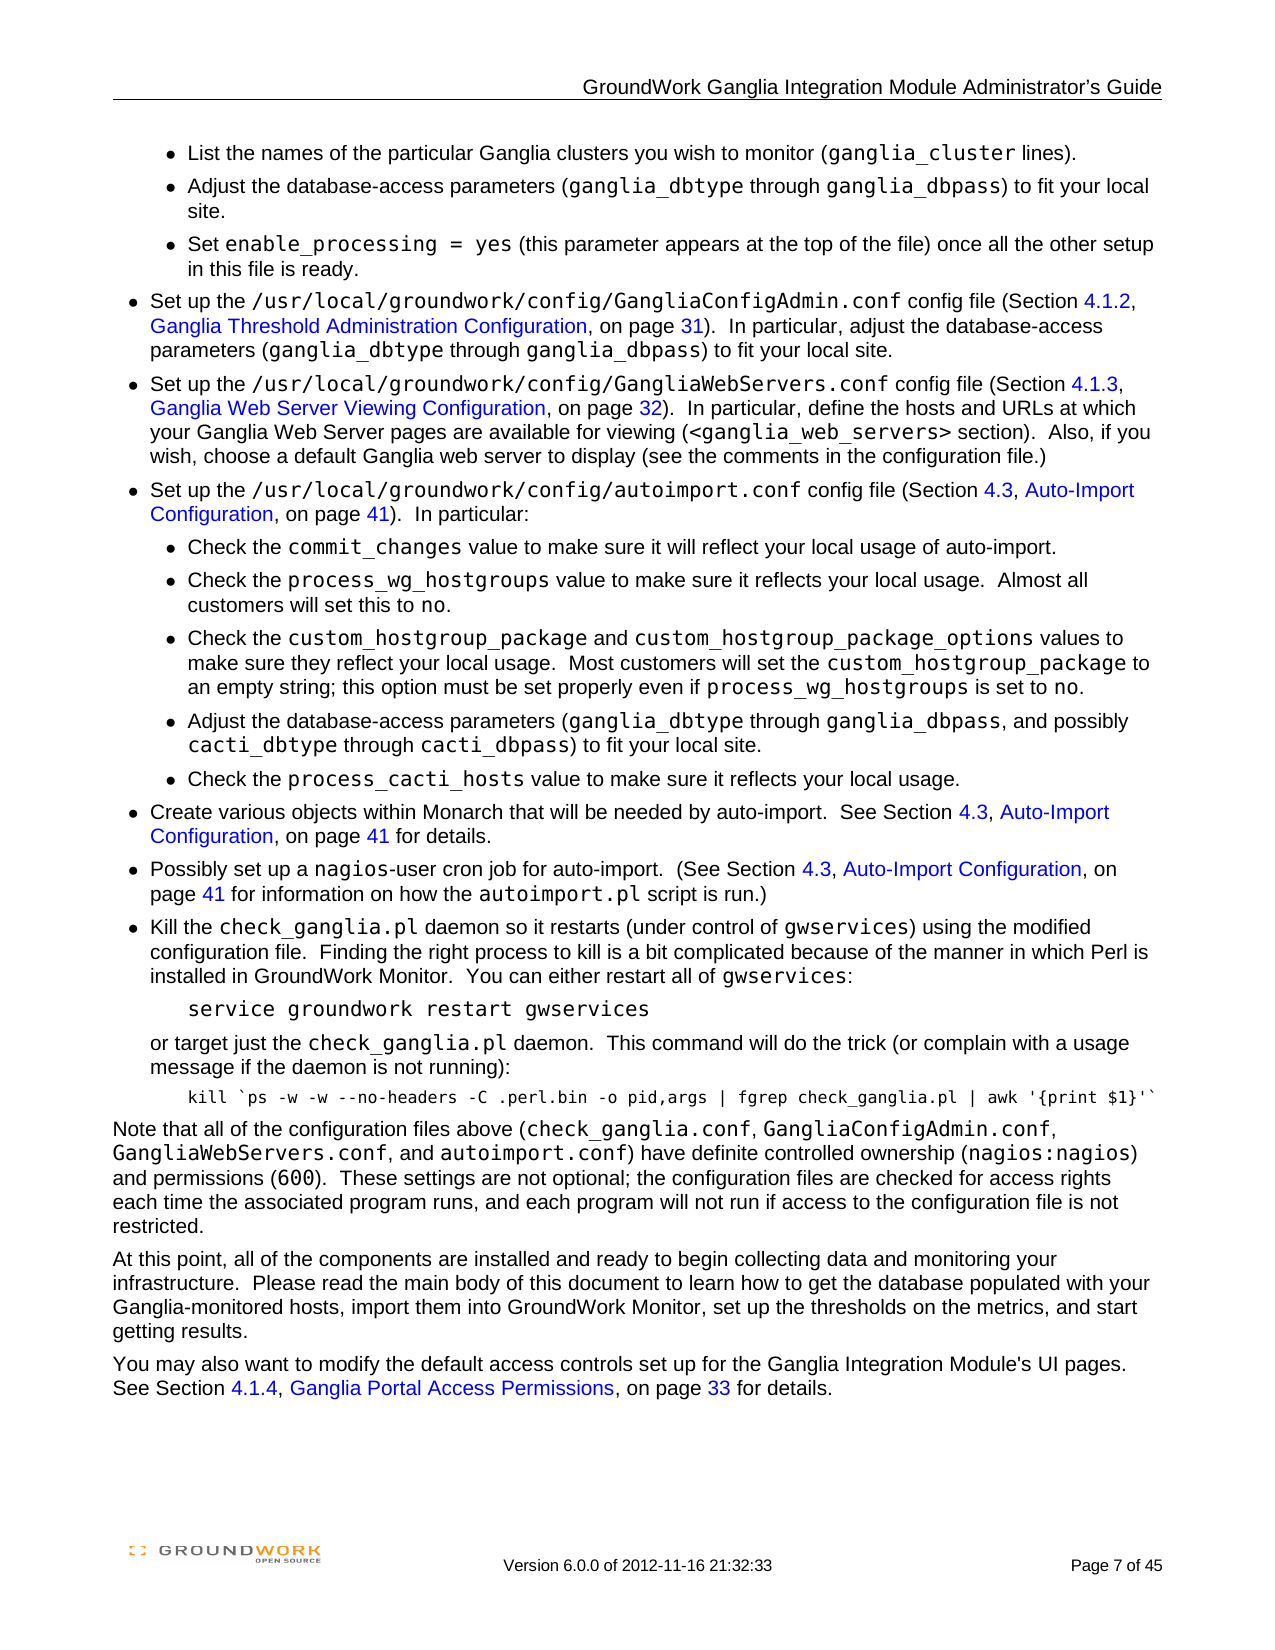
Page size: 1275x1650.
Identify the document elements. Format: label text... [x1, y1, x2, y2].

list Set up the /usr/local/groundwork/config/GangliaConfigAdmin.conf config file (Section 4.1.2, Ganglia Threshold Administration Configuration, on page 30). In particular, adjust the database-access parameters (ganglia_dbtype through ganglia_dbpass) to fit your local site. [127, 289, 1162, 362]
list Check the commit_changes value to make sure it will reflect your local usage of auto-import. [165, 535, 1162, 559]
list Set enable_processing = yes (this parameter appears at the top of the file) once all the other setup in this file is ready. [165, 232, 1162, 281]
list Adjust the database-access parameters (ganglia_dbtype through ganglia_dbpass, and possibly cacti_dbtype through cacti_dbpass) to fit your local site. [165, 709, 1162, 758]
list Possibly set up a nagios-user cron job for auto-import. (See Section 4.3, Auto-Import Configuration, on page 40 for information on how the autoimport.pl script is run.) [127, 857, 1162, 906]
text Note that all of the configuration files above (check_ganglia.conf, GangliaConfigAdmin.conf, GangliaWebServers.conf, and autoimport.conf) have definite controlled ownership (nagios:nagios) and permissions (600). These settings are not optional; the configuration files are checked for access rights each time the associated program runs, and each program will not run if access to the configuration file is not restricted. [112, 1116, 1162, 1238]
list Check the custom_hostgroup_package and custom_hostgroup_package_options values to make sure they reflect your local usage. Most customers will set the custom_hostgroup_package to an empty string; this option must be set properly even if process_wg_hostgroups is set to no. [165, 626, 1162, 700]
text service groundwork restart gwservices [187, 997, 1162, 1022]
text kill `ps -w -w --no-headers -C .perl.bin -o pid,args | fgrep check_ganglia.pl | awk '{print $1}'` [187, 1088, 1162, 1107]
text or target just the check_ganglia.pl daemon. This command will do the trick (or complain with a usage message if the daemon is not running): [150, 1031, 1162, 1079]
text At this point, all of the components are installed and ready to begin collecting data and monitoring your infrastructure. Please read the main body of this document to learn how to get the database populated with your Ganglia-monitored hosts, import them into GroundWork Monitor, set up the thresholds on the metrics, and start getting results. [112, 1247, 1162, 1343]
list Set up the /usr/local/groundwork/config/GangliaWebServers.conf config file (Section 4.1.3, Ganglia Web Server Viewing Configuration, on page 31). In particular, define the hosts and URLs at which your Ganglia Web Server pages are available for viewing (<ganglia_web_servers> section). Also, if you wish, choose a default Ganglia web server to display (see the comments in the configuration file.) [127, 371, 1162, 468]
list Kill the check_ganglia.pl daemon so it restarts (under control of gwservices) using the modified configuration file. Finding the right process to kill is a bit complicated because of the manner in which Perl is installed in GroundWork Monitor. You can either restart all of gwservices: [127, 915, 1162, 988]
picture [129, 1546, 321, 1563]
list List the names of the particular Ganglia clusters you wish to monitor (ganglia_cluster lines). [165, 141, 1162, 166]
list Adjust the database-access parameters (ganglia_dbtype through ganglia_dbpass) to fit your local site. [165, 174, 1162, 223]
list Create various objects within Monarch that will be needed by auto-import. See Section 4.3, Auto-Import Configuration, on page 40 for details. [127, 800, 1162, 848]
list Set up the /usr/local/groundwork/config/autoimport.conf config file (Section 4.3, Auto-Import Configuration, on page 40). In particular: [127, 477, 1162, 526]
text You may also want to modify the default access controls set up for the Ganglia Integration Module's UI pages. See Section 4.1.4, Ganglia Portal Access Permissions, on page 32 for details. [112, 1352, 1162, 1400]
list Check the process_wg_hostgroups value to make sure it reflects your local usage. Almost all customers will set this to no. [165, 568, 1162, 617]
list Check the process_cacti_hosts value to make sure it reflects your local usage. [165, 767, 1162, 791]
